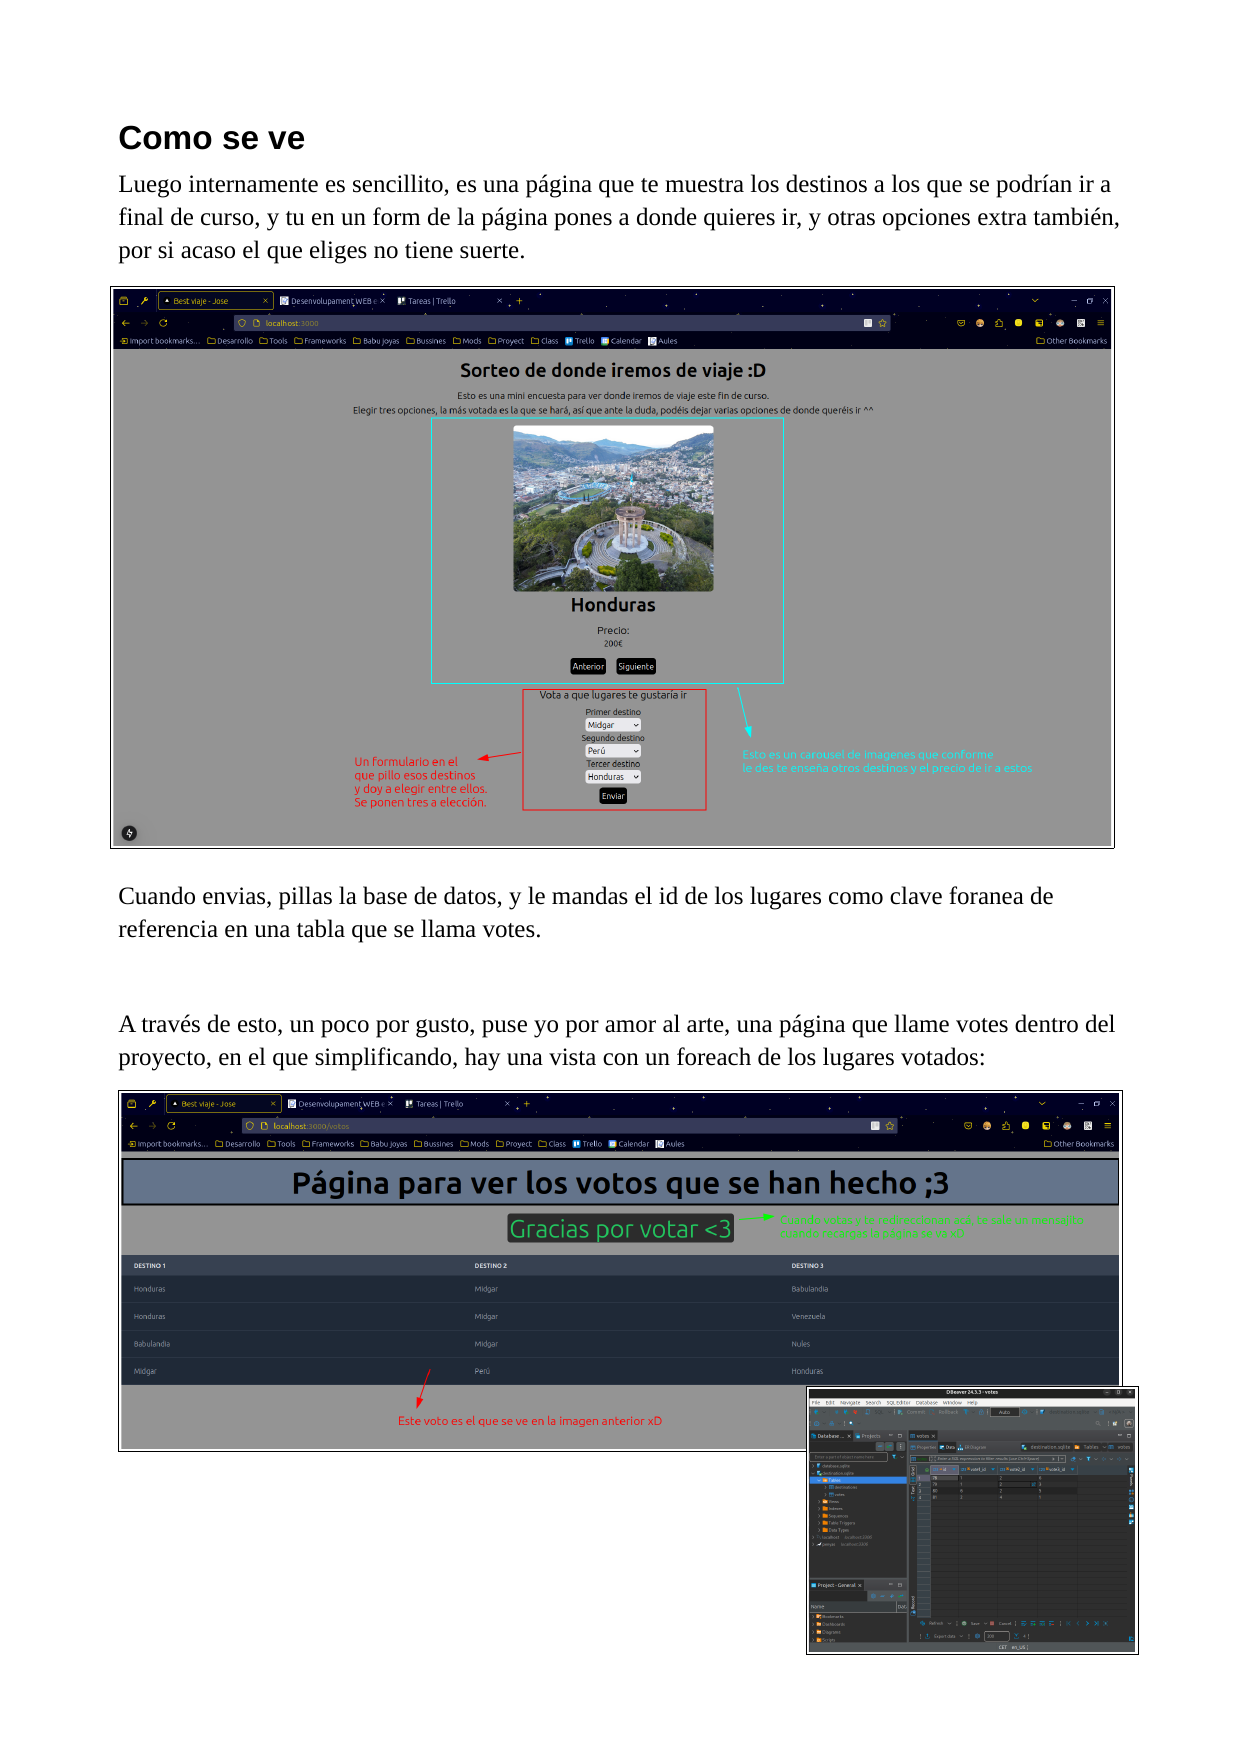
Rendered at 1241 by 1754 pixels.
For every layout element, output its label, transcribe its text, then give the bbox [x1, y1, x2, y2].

picture [121, 1093, 1119, 1449]
text A través de esto, un poco por gusto, puse yo por amor al arte, una página que llame votes dentro del proyecto, en el que simplificando, hay una vista con un foreach de los lugares votados: [118, 1009, 1122, 1071]
text Luego internamente es sencillito, es una página que te muestra los destinos a los que se podrían ir a final de curso, y tu en un form de la página pones a donde quieres ir, y otras opciones extra también, por si acaso el que eliges no tiene suerte. Cuando envias, pillas la base de datos, y le mandas el id de los lugares como clave foranea de referencia en una tabla que se llama votes. [118, 169, 1122, 943]
picture [808, 1389, 1135, 1652]
subtitle Como se ve [118, 118, 1122, 157]
picture [113, 289, 1112, 846]
